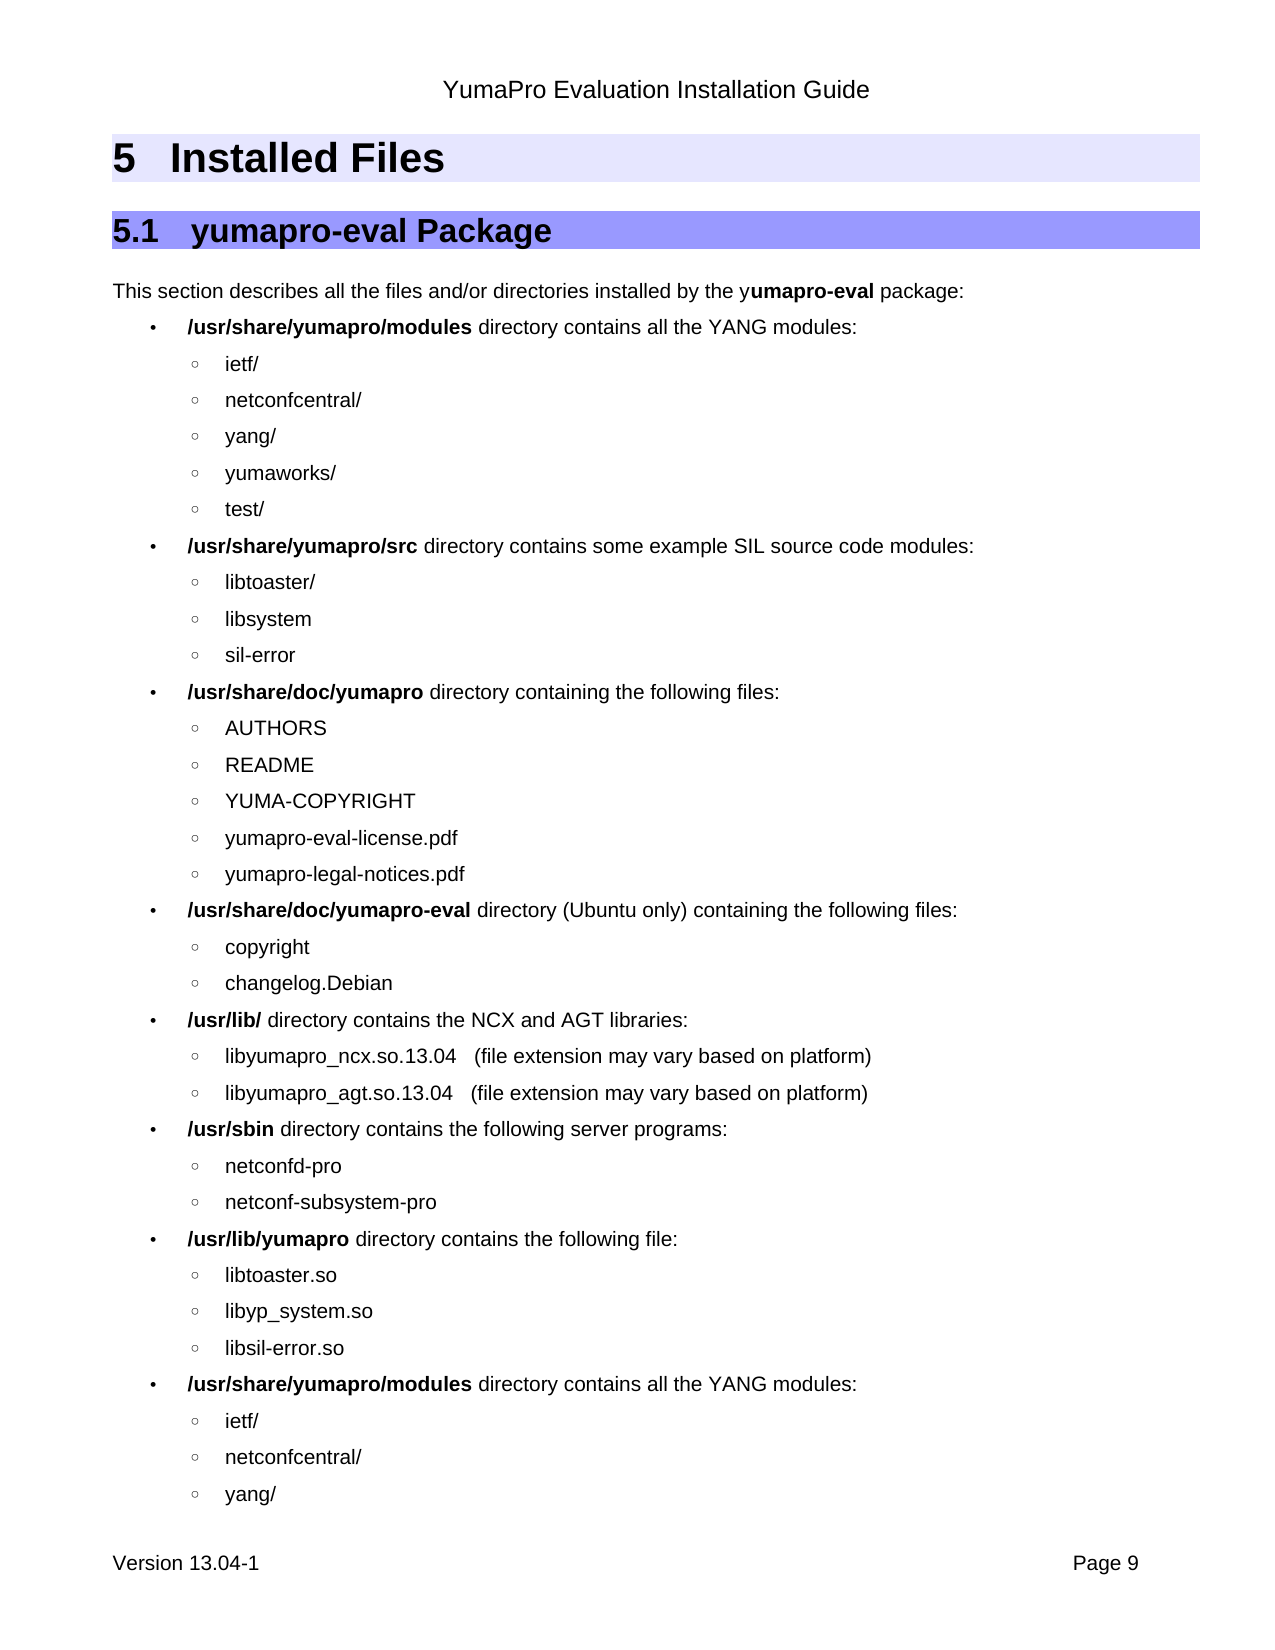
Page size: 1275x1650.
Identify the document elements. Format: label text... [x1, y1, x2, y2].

list changelog.Debian [187, 971, 1200, 995]
list netconfcentral/ [187, 388, 1200, 412]
list netconfd-pro [187, 1153, 1200, 1177]
list yumapro-eval-license.pdf [187, 825, 1200, 849]
list yang/ [187, 1482, 1200, 1506]
list libtoaster.so [187, 1263, 1200, 1287]
list yang/ [187, 424, 1200, 448]
list /usr/sbin directory contains the following server programs: [150, 1117, 1200, 1141]
list ietf/ [187, 1409, 1200, 1433]
list yumaworks/ [187, 461, 1200, 485]
subtitle yumapro-eval Package [112, 211, 1200, 249]
list netconfcentral/ [187, 1445, 1200, 1469]
list YUMA-COPYRIGHT [187, 789, 1200, 813]
list /usr/share/yumapro/modules directory contains all the YANG modules: [150, 1372, 1200, 1396]
list libyp_system.so [187, 1299, 1200, 1323]
list /usr/share/doc/yumapro-eval directory (Ubuntu only) containing the following files: [150, 898, 1200, 922]
list libtoaster/ [187, 570, 1200, 594]
list yumapro-legal-notices.pdf [187, 862, 1200, 886]
list copyright [187, 935, 1200, 959]
list /usr/lib/yumapro directory contains the following file: [150, 1226, 1200, 1250]
list /usr/share/yumapro/modules directory contains all the YANG modules: [150, 315, 1200, 339]
list test/ [187, 497, 1200, 521]
list libyumapro_ncx.so.13.04 (file extension may vary based on platform) [187, 1044, 1200, 1068]
list /usr/share/yumapro/src directory contains some example SIL source code modules: [150, 534, 1200, 558]
list libyumapro_agt.so.13.04 (file extension may vary based on platform) [187, 1081, 1200, 1104]
list libsystem [187, 607, 1200, 631]
subtitle Installed Files [112, 134, 1200, 182]
list libsil-error.so [187, 1336, 1200, 1360]
list sil-error [187, 643, 1200, 667]
list /usr/share/doc/yumapro directory containing the following files: [150, 679, 1200, 703]
list netconf-subsystem-pro [187, 1190, 1200, 1214]
text This section describes all the files and/or directories installed by the yumapro-eval package: [112, 278, 1200, 302]
list AUTHORS [187, 716, 1200, 740]
list README [187, 752, 1200, 776]
list /usr/lib/ directory contains the NCX and AGT libraries: [150, 1008, 1200, 1032]
list ietf/ [187, 351, 1200, 375]
